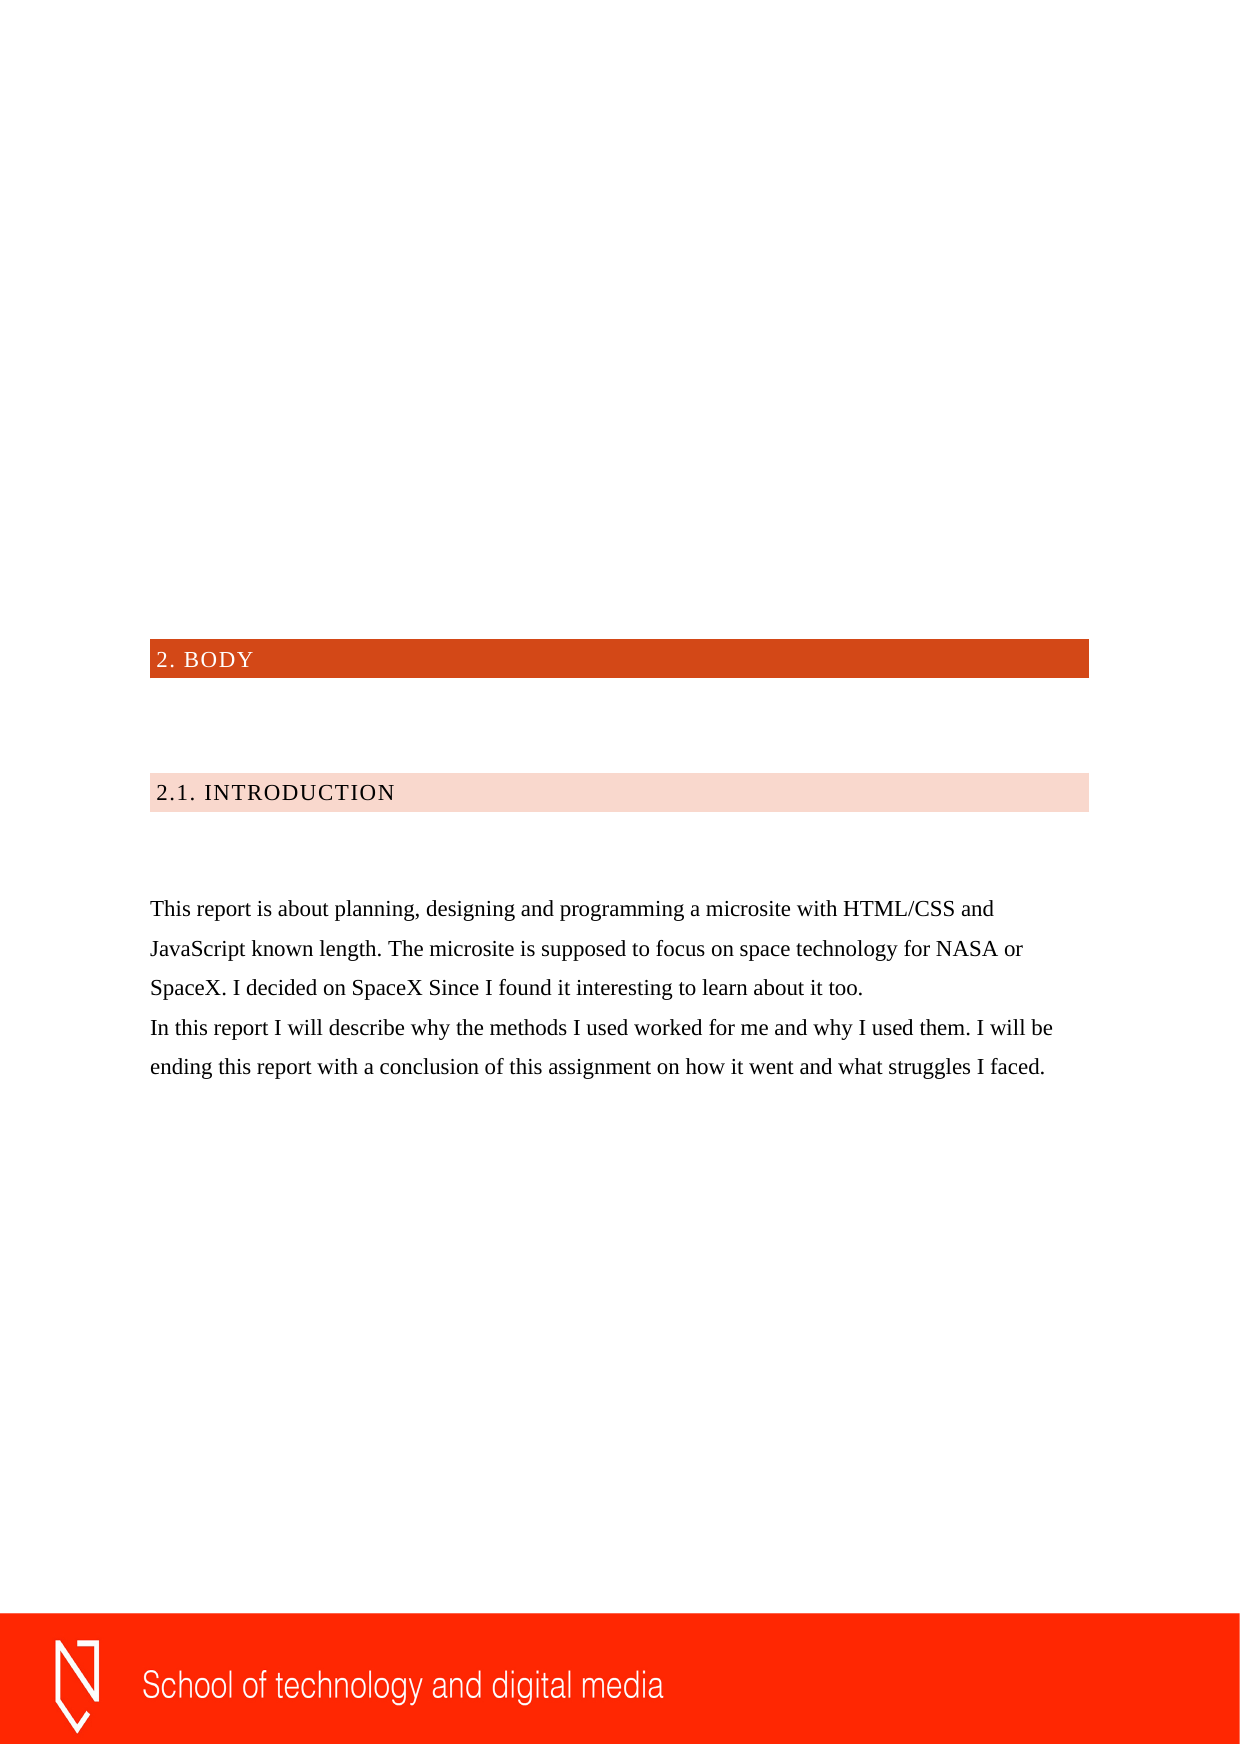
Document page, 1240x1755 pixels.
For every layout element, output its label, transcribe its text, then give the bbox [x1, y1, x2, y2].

subtitle 2. Body [156, 646, 1083, 672]
text This report is about planning, designing and programming a microsite with HTML/CSS and JavaScript known length. The microsite is supposed to focus on space technology for NASA or SpaceX. I decided on SpaceX Since I found it interesting to learn about it too. [150, 895, 1089, 1001]
text In this report I will describe why the methods I used worked for me and why I used them. I will be ending this report with a conclusion of this assignment on how it went and what struggles I faced. [150, 1014, 1089, 1080]
subtitle 2.1. Introduction [156, 779, 1083, 805]
